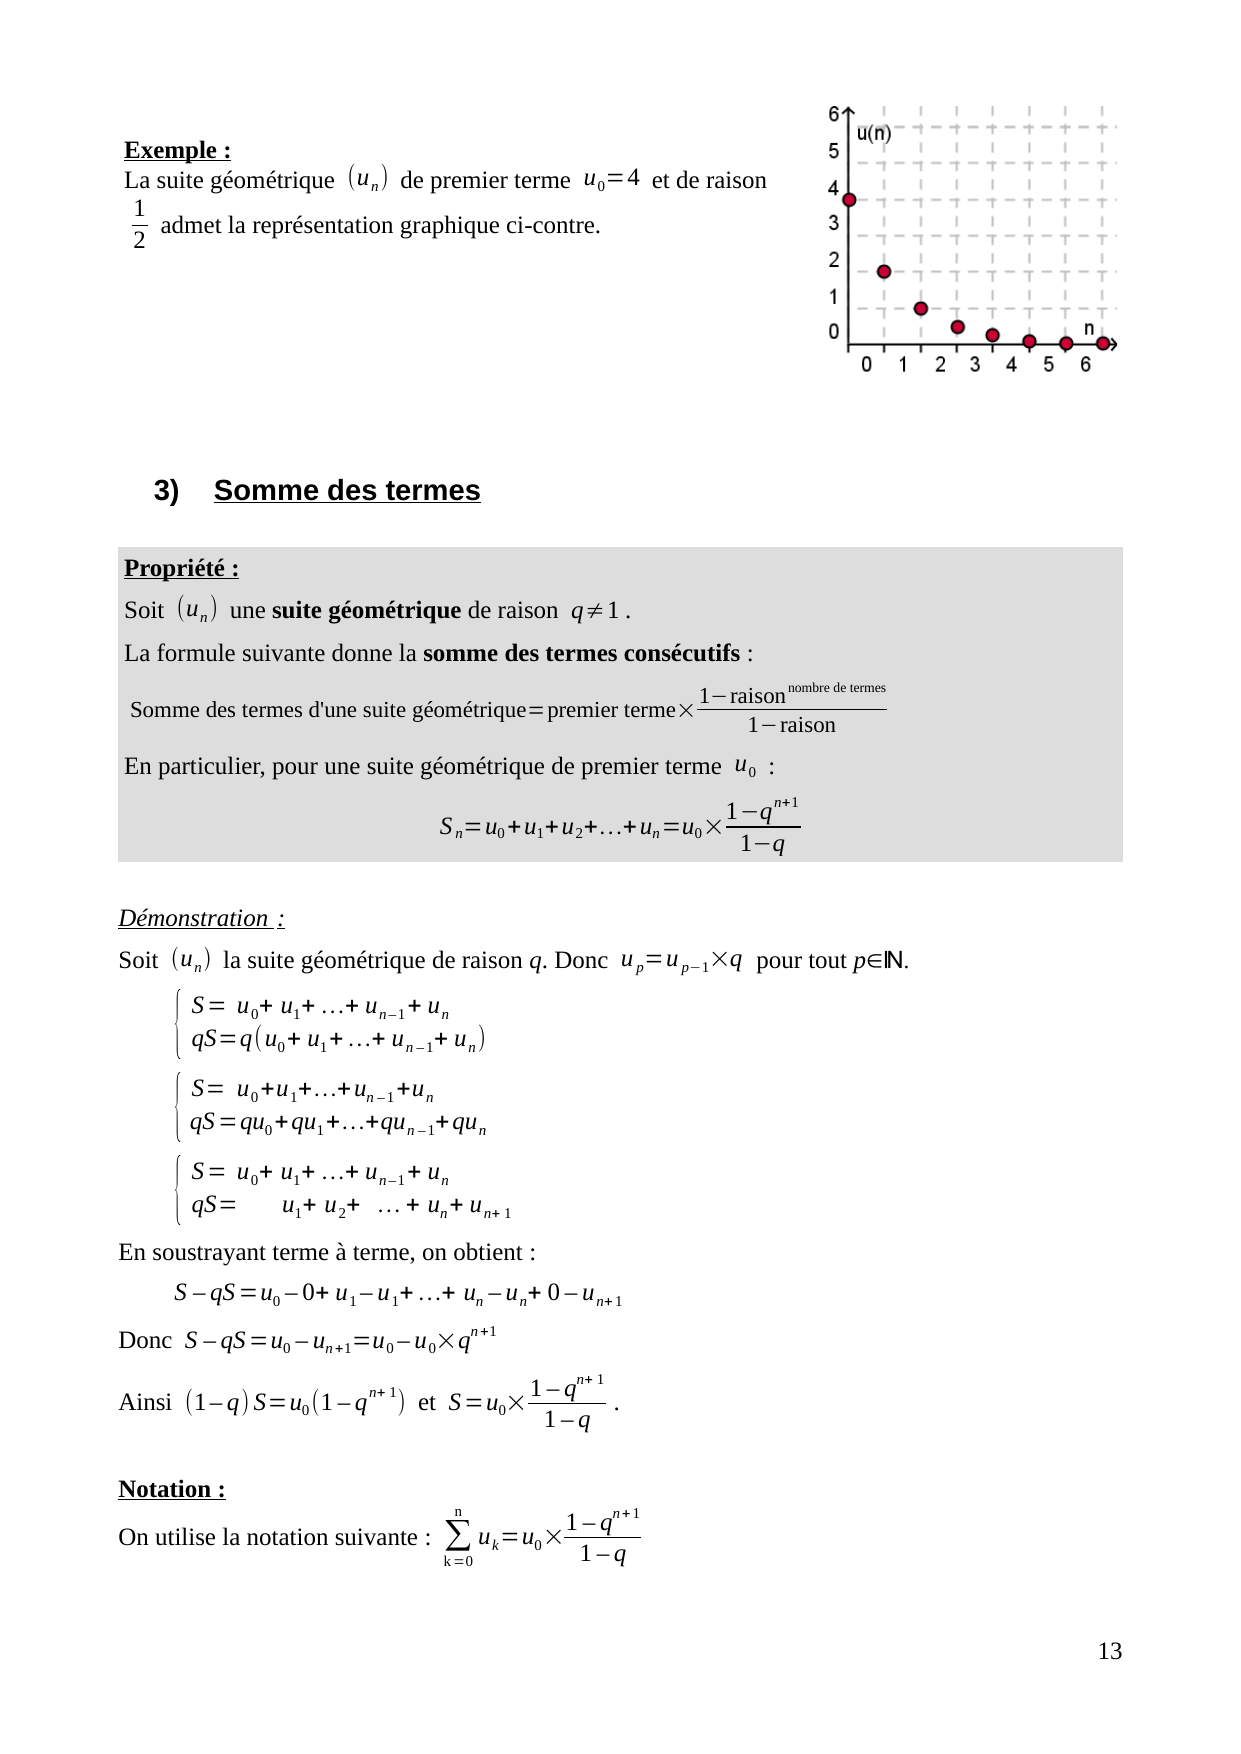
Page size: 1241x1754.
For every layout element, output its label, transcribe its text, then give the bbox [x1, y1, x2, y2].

subtitle Somme des termes [153, 472, 1122, 506]
text Notation : [118, 1474, 1122, 1502]
table_header Propriété : Soit une suite géométrique de raison . La formule suivante donne la somme des termes consécutifs : En particulier, pour une suite géométrique de premier terme : [118, 547, 1123, 862]
table_header [809, 100, 1123, 419]
text Ainsi et . [118, 1370, 1122, 1432]
text Démonstration : [118, 903, 1122, 932]
text On utilise la notation suivante : [118, 1502, 1122, 1570]
table_header Exemple : La suite géométrique de premier terme et de raison admet la représentation graphique ci-contre. [118, 100, 809, 419]
text Soit la suite géométrique de raison q. Donc pour tout p∈ℕ. [118, 944, 1122, 976]
text Donc [118, 1322, 1122, 1357]
text En soustrayant terme à terme, on obtient : [118, 1237, 1122, 1266]
